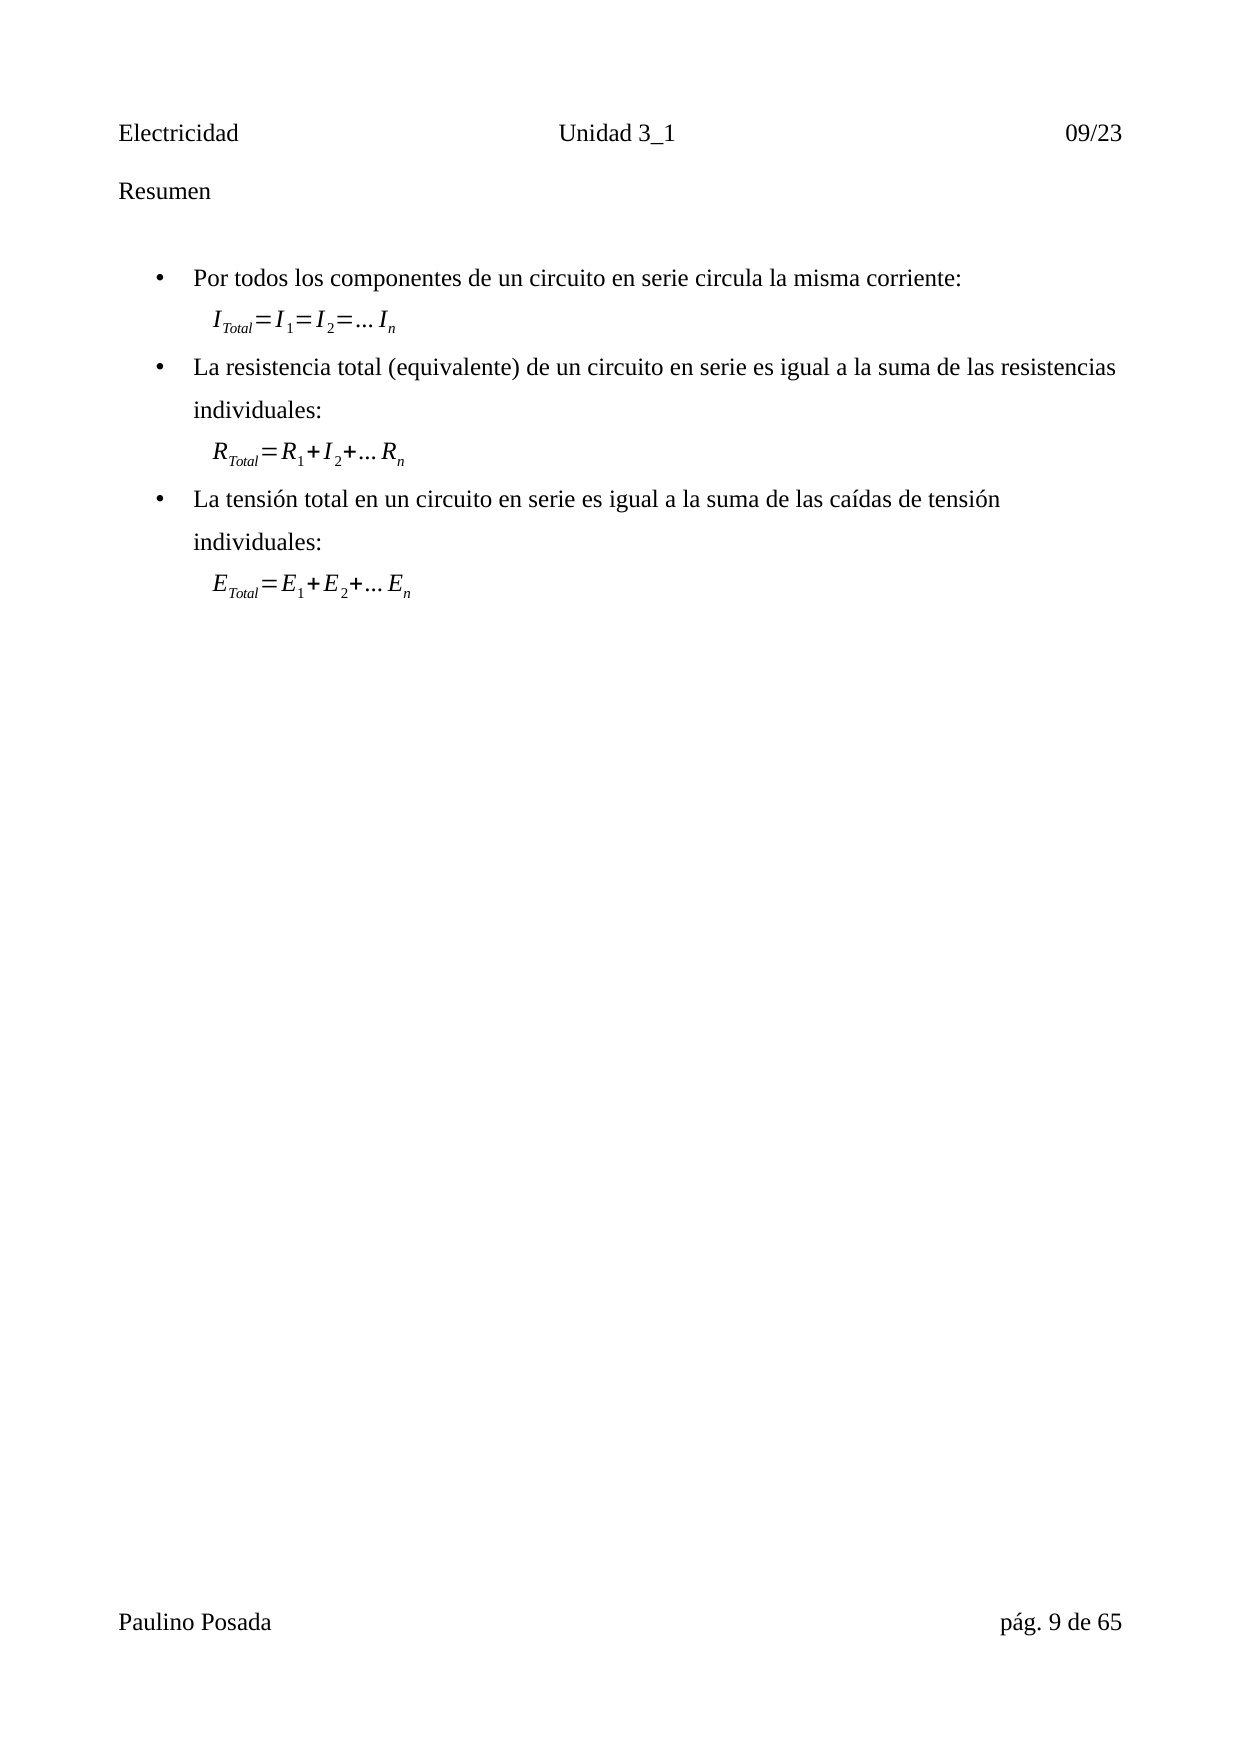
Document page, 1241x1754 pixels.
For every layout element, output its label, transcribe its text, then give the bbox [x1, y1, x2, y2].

text Resumen [118, 176, 1122, 205]
list La resistencia total (equivalente) de un circuito en serie es igual a la suma de las resistencias individuales: [156, 352, 1122, 423]
list Por todos los componentes de un circuito en serie circula la misma corriente: [156, 263, 1122, 291]
list La tensión total en un circuito en serie es igual a la suma de las caídas de tensión individuales: [156, 484, 1122, 556]
